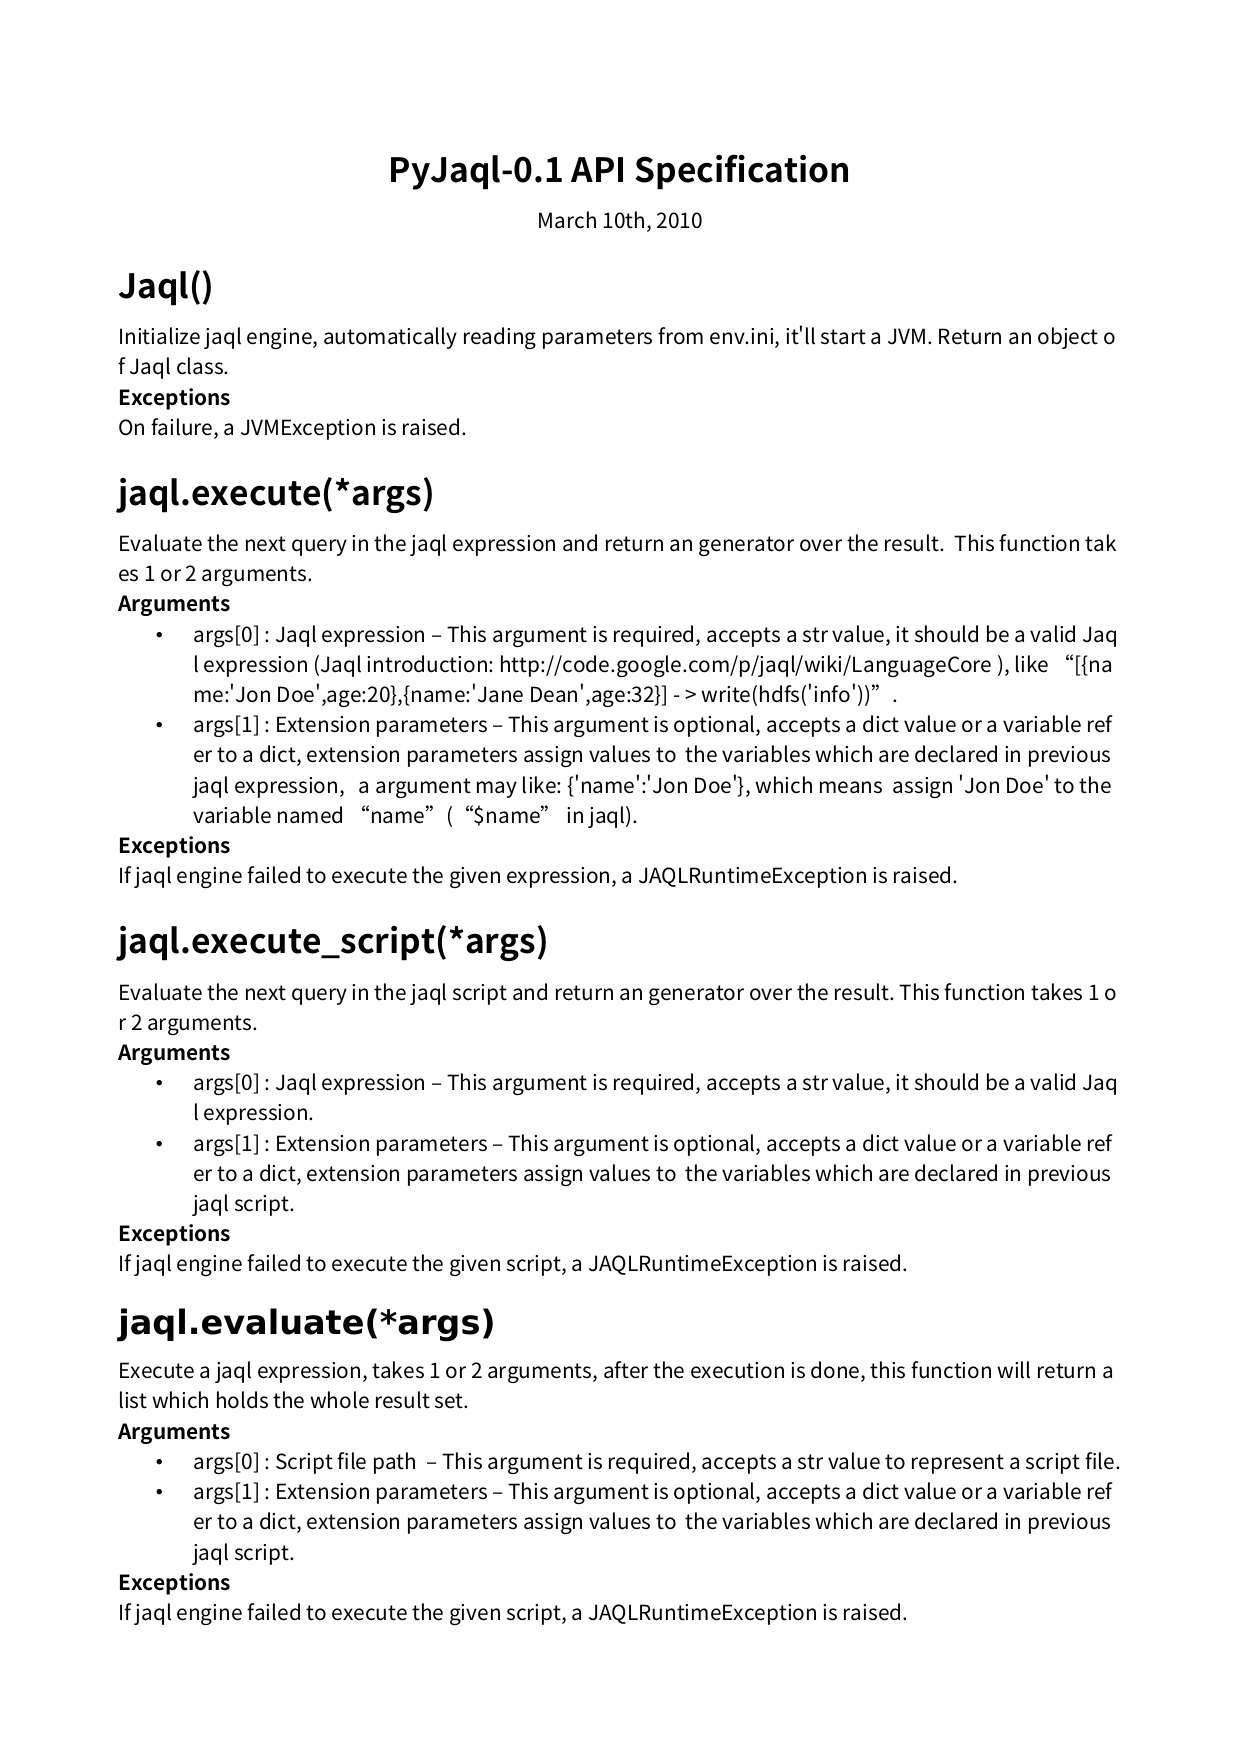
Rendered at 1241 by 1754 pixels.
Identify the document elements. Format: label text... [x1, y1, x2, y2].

text If jaql engine failed to execute the given script, a JAQLRuntimeException is raised. [118, 1596, 1122, 1626]
text March 10th, 2010 [118, 204, 1122, 234]
subtitle Jaql() [118, 259, 1122, 308]
text Exceptions [118, 829, 1122, 859]
text Arguments [118, 588, 1122, 618]
text Arguments [118, 1415, 1122, 1445]
list args[0] : Jaql expression – This argument is required, accepts a str value, it should be a valid Jaql expression (Jaql introduction: http://code.google.com/p/jaql/wiki/LanguageCore ), like “[{name:'Jon Doe',age:20},{name:'Jane Dean',age:32}] - > write(hdfs('info'))”. [156, 618, 1122, 708]
subtitle jaql.evaluate(*args) [118, 1303, 1122, 1342]
text If jaql engine failed to execute the given expression, a JAQLRuntimeException is raised. [118, 859, 1122, 890]
text Exceptions [118, 1566, 1122, 1596]
list args[1] : Extension parameters – This argument is optional, accepts a dict value or a variable refer to a dict, extension parameters assign values to the variables which are declared in previous jaql script. [156, 1475, 1122, 1566]
text On failure, a JVMException is raised. [118, 411, 1122, 441]
list args[0] : Jaql expression – This argument is required, accepts a str value, it should be a valid Jaql expression. [156, 1066, 1122, 1127]
text Arguments [118, 1036, 1122, 1066]
list args[1] : Extension parameters – This argument is optional, accepts a dict value or a variable refer to a dict, extension parameters assign values to the variables which are declared in previous jaql expression, a argument may like: {'name':'Jon Doe'}, which means assign 'Jon Doe' to the variable named “name”(“$name” in jaql). [156, 708, 1122, 829]
text If jaql engine failed to execute the given script, a JAQLRuntimeException is raised. [118, 1248, 1122, 1278]
text Exceptions [118, 381, 1122, 411]
subtitle jaql.execute(*args) [118, 466, 1122, 515]
subtitle PyJaql-0.1 API Specification [118, 143, 1122, 192]
text Initialize jaql engine, automatically reading parameters from env.ini, it'll start a JVM. Return an object of Jaql class. [118, 320, 1122, 381]
subtitle jaql.execute_script(*args) [118, 915, 1122, 963]
list args[1] : Extension parameters – This argument is optional, accepts a dict value or a variable refer to a dict, extension parameters assign values to the variables which are declared in previous jaql script. [156, 1127, 1122, 1217]
list args[0] : Script file path – This argument is required, accepts a str value to represent a script file. [156, 1445, 1122, 1475]
text Evaluate the next query in the jaql expression and return an generator over the result. This function takes 1 or 2 arguments. [118, 527, 1122, 588]
text Evaluate the next query in the jaql script and return an generator over the result. This function takes 1 or 2 arguments. [118, 976, 1122, 1036]
text Execute a jaql expression, takes 1 or 2 arguments, after the execution is done, this function will return a list which holds the whole result set. [118, 1354, 1122, 1415]
text Exceptions [118, 1217, 1122, 1248]
